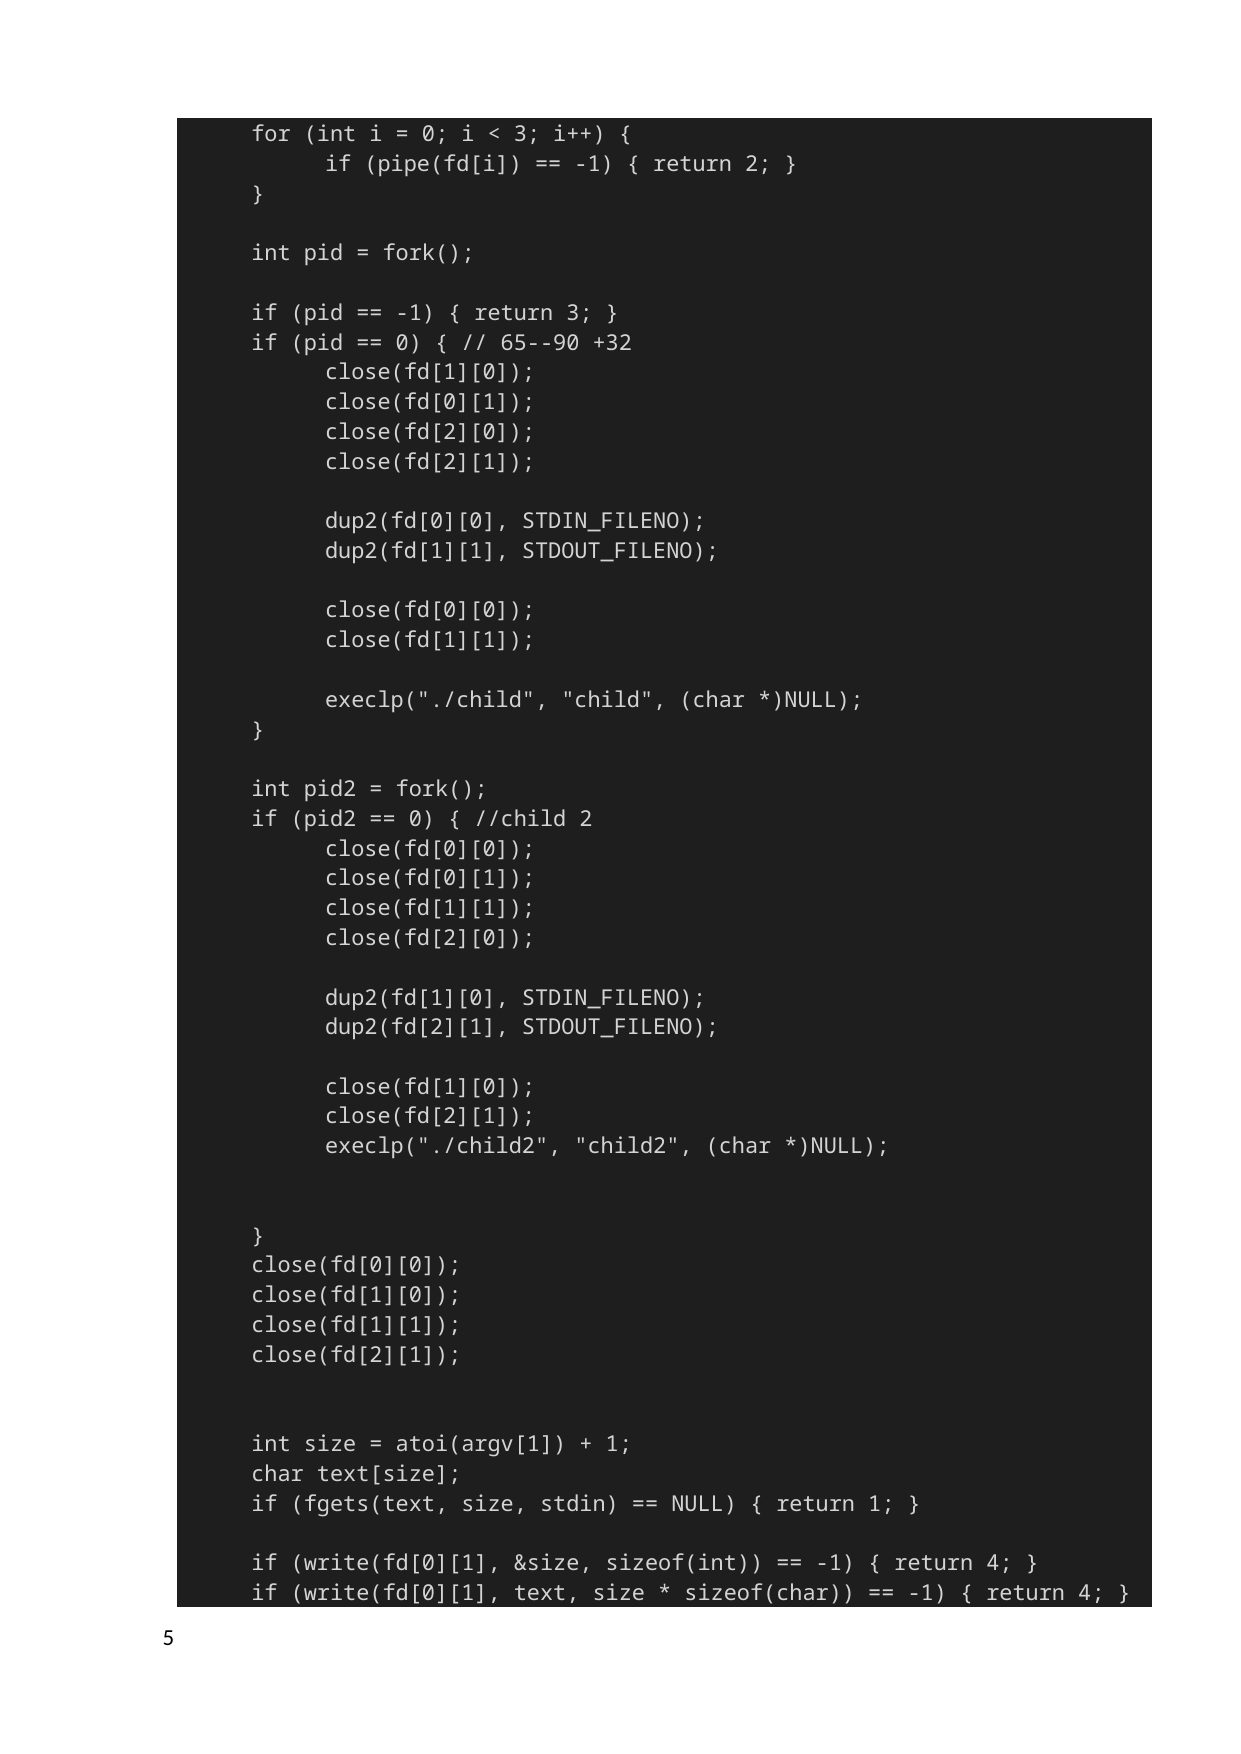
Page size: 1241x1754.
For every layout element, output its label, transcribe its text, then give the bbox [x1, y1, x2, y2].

text } [177, 178, 1152, 207]
text close(fd[1][1]); [177, 892, 1152, 922]
text if (pid2 == 0) { //child 2 [177, 803, 1152, 833]
text close(fd[2][1]); [177, 1339, 1152, 1368]
text if (fgets(text, size, stdin) == NULL) { return 1; } [177, 1487, 1152, 1517]
text close(fd[0][1]); [177, 386, 1152, 416]
text close(fd[2][1]); [177, 446, 1152, 476]
text close(fd[1][1]); [177, 624, 1152, 654]
text close(fd[2][0]); [177, 416, 1152, 446]
text close(fd[2][0]); [177, 922, 1152, 952]
text close(fd[1][0]); [177, 356, 1152, 386]
text } [177, 1219, 1152, 1249]
text if (write(fd[0][1], &size, sizeof(int)) == -1) { return 4; } [177, 1547, 1152, 1577]
text dup2(fd[2][1], STDOUT_FILENO); [177, 1011, 1152, 1041]
text execlp("./child", "child", (char *)NULL); [177, 684, 1152, 713]
text close(fd[1][0]); [177, 1071, 1152, 1101]
text } [177, 713, 1152, 743]
text close(fd[0][0]); [177, 1249, 1152, 1279]
text close(fd[0][1]); [177, 862, 1152, 892]
text for (int i = 0; i < 3; i++) { [177, 118, 1152, 148]
text int pid2 = fork(); [177, 773, 1152, 803]
text close(fd[1][1]); [177, 1309, 1152, 1339]
text close(fd[0][0]); [177, 833, 1152, 862]
text int pid = fork(); [177, 237, 1152, 267]
text dup2(fd[1][1], STDOUT_FILENO); [177, 535, 1152, 565]
text dup2(fd[1][0], STDIN_FILENO); [177, 981, 1152, 1011]
text if (pid == -1) { return 3; } [177, 297, 1152, 327]
text close(fd[1][0]); [177, 1279, 1152, 1309]
text close(fd[0][0]); [177, 594, 1152, 624]
text char text[size]; [177, 1458, 1152, 1487]
text if (pipe(fd[i]) == -1) { return 2; } [177, 148, 1152, 178]
text if (write(fd[0][1], text, size * sizeof(char)) == -1) { return 4; } [177, 1577, 1152, 1607]
text int size = atoi(argv[1]) + 1; [177, 1428, 1152, 1458]
text if (pid == 0) { // 65--90 +32 [177, 327, 1152, 356]
text close(fd[2][1]); [177, 1101, 1152, 1130]
text dup2(fd[0][0], STDIN_FILENO); [177, 505, 1152, 535]
text execlp("./child2", "child2", (char *)NULL); [177, 1130, 1152, 1160]
